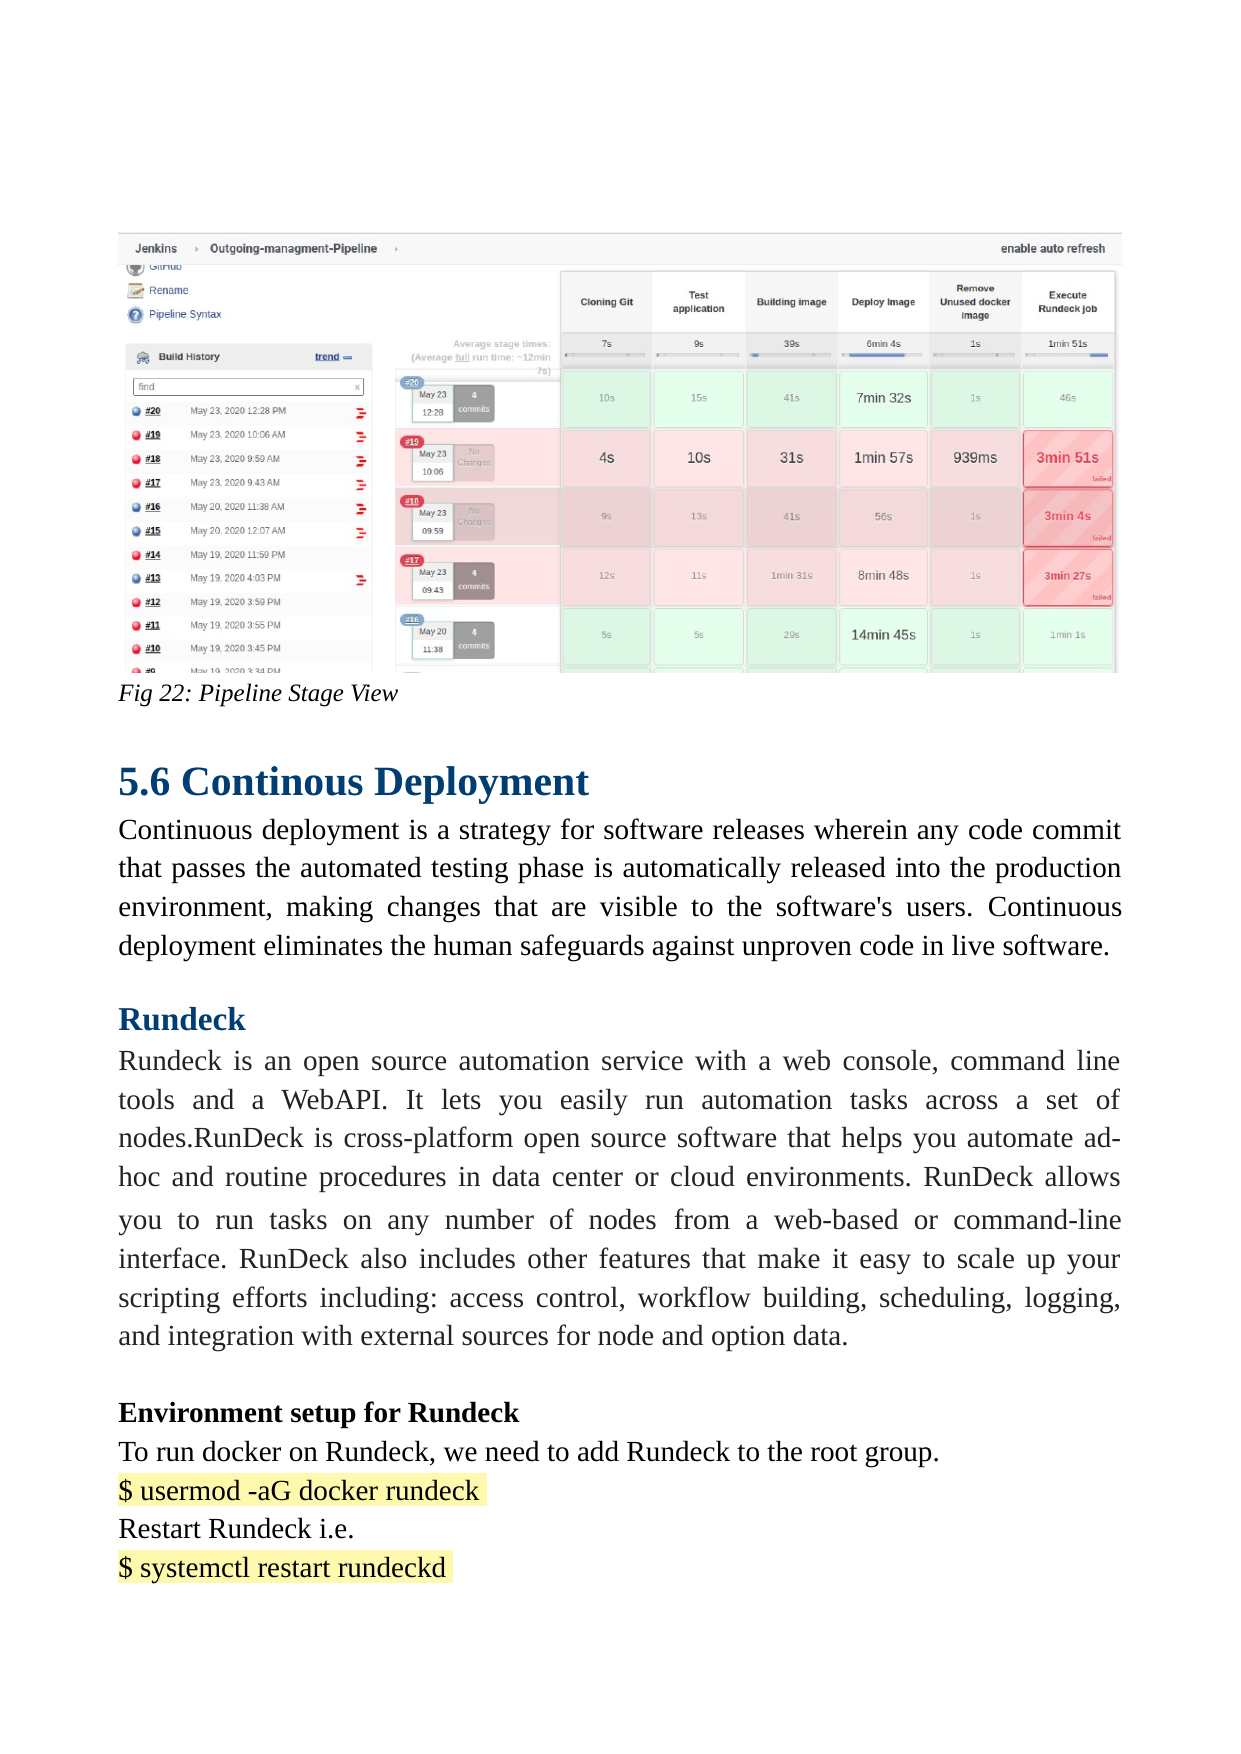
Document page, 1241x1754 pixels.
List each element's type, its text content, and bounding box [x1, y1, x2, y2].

text Rundeck is an open source automation service with a web console, command line tools and a WebAPI. It lets you easily run automation tasks across a set of nodes.RunDeck is cross-platform open source software that helps you automate ad-hoc and routine procedures in data center or cloud environments. RunDeck allows you to run tasks on any number of nodes from a web-based or command-line interface. RunDeck also includes other features that make it easy to scale up your scripting efforts including: access control, workflow building, scheduling, logging, and integration with external sources for node and option data. [118, 1043, 1122, 1352]
text $ usermod -aG docker rundeck [118, 1473, 1122, 1506]
text Fig 22: Pipeline Stage View [118, 673, 1122, 707]
text To run docker on Rundeck, we need to add Rundeck to the root group. [118, 1434, 1122, 1468]
picture [118, 232, 1123, 673]
text Restart Rundeck i.e. [118, 1511, 1122, 1545]
text Continuous deployment is a strategy for software releases wherein any code commit that passes the automated testing phase is automatically released into the production environment, making changes that are visible to the software's users. Continuous deployment eliminates the human safeguards against unproven code in live software. [118, 812, 1122, 961]
text $ systemctl restart rundeckd [118, 1550, 1122, 1583]
text 5.6 Continous Deployment [118, 757, 1122, 805]
text Environment setup for Rundeck [118, 1396, 1122, 1429]
text Rundeck [118, 999, 1122, 1037]
